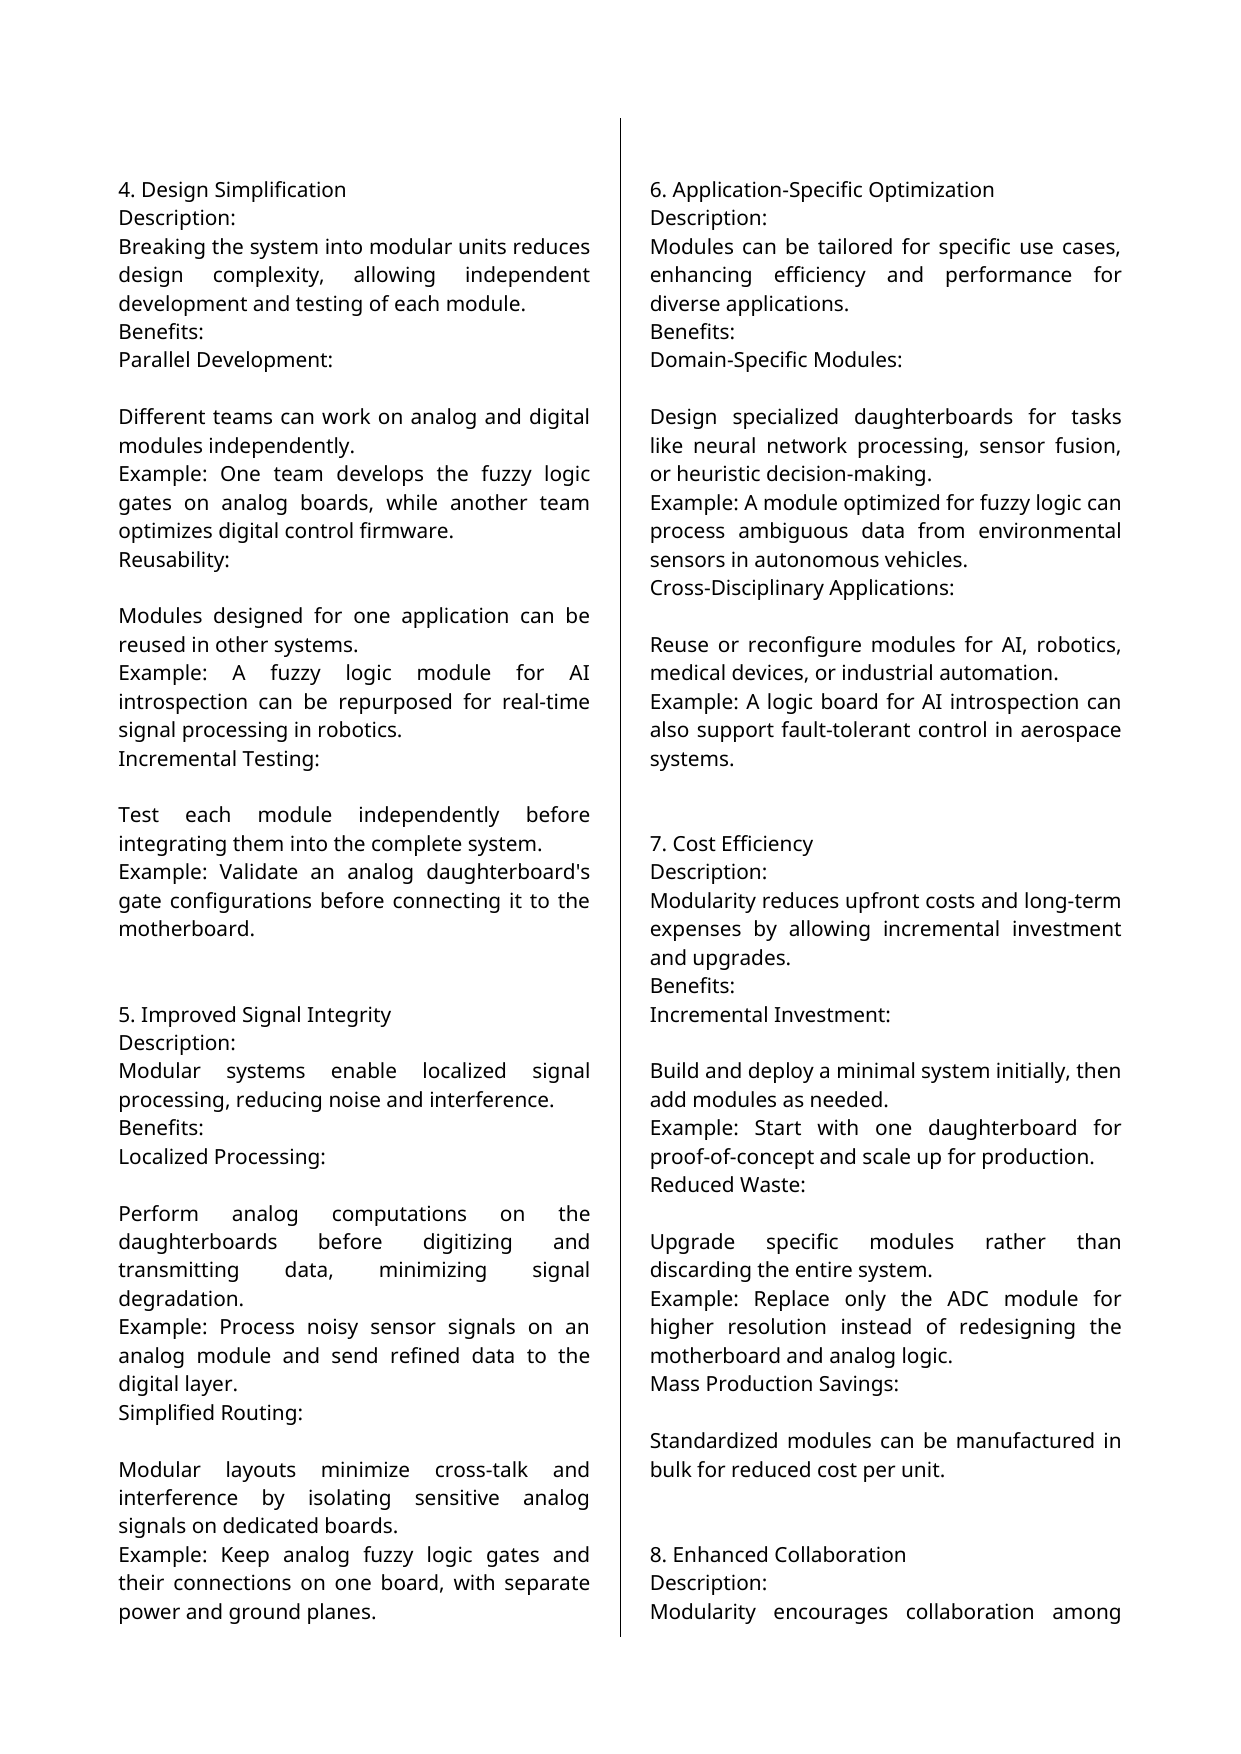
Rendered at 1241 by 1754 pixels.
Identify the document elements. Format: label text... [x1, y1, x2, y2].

text Standardized modules can be manufactured in bulk for reduced cost per unit. [649, 1426, 1122, 1483]
text 6. Application-Specific Optimization [649, 175, 1122, 203]
text Modularity reduces upfront costs and long-term expenses by allowing incremental investment and upgrades. [649, 886, 1122, 971]
text Description: [118, 203, 591, 232]
text Reuse or reconfigure modules for AI, robotics, medical devices, or industrial automation. [649, 630, 1122, 687]
text Design specialized daughterboards for tasks like neural network processing, sensor fusion, or heuristic decision-making. [649, 402, 1122, 488]
text Example: A logic board for AI introspection can also support fault-tolerant control in aerospace systems. [649, 687, 1122, 772]
text Benefits: [649, 971, 1122, 1000]
text Modular layouts minimize cross-talk and interference by isolating sensitive analog signals on dedicated boards. [118, 1455, 591, 1540]
text 7. Cost Efficiency [649, 829, 1122, 857]
text Description: [649, 203, 1122, 232]
text Different teams can work on analog and digital modules independently. [118, 402, 591, 459]
text Test each module independently before integrating them into the complete system. [118, 801, 591, 857]
text Example: Replace only the ADC module for higher resolution instead of redesigning the motherboard and analog logic. [649, 1284, 1122, 1369]
text Example: One team develops the fuzzy logic gates on analog boards, while another team optimizes digital control firmware. [118, 459, 591, 545]
text Upgrade specific modules rather than discarding the entire system. [649, 1227, 1122, 1284]
text Breaking the system into modular units reduces design complexity, allowing independent development and testing of each module. [118, 232, 591, 317]
text Description: [649, 1568, 1122, 1597]
text Modularity encourages collaboration among [649, 1597, 1122, 1625]
text Reusability: [118, 545, 591, 573]
text 4. Design Simplification [118, 175, 591, 203]
text Description: [649, 857, 1122, 886]
text Modular systems enable localized signal processing, reducing noise and interference. [118, 1057, 591, 1113]
text Example: Process noisy sensor signals on an analog module and send refined data to the digital layer. [118, 1312, 591, 1398]
text Localized Processing: [118, 1142, 591, 1170]
text Parallel Development: [118, 346, 591, 374]
text 8. Enhanced Collaboration [649, 1540, 1122, 1568]
text Example: Keep analog fuzzy logic gates and their connections on one board, with separate power and ground planes. [118, 1540, 591, 1625]
text Incremental Investment: [649, 1000, 1122, 1028]
text Example: Start with one daughterboard for proof-of-concept and scale up for production. [649, 1113, 1122, 1170]
text Benefits: [118, 317, 591, 346]
text Incremental Testing: [118, 744, 591, 772]
text 5. Improved Signal Integrity [118, 1000, 591, 1028]
text Reduced Waste: [649, 1170, 1122, 1199]
text Simplified Routing: [118, 1398, 591, 1426]
text Modules can be tailored for specific use cases, enhancing efficiency and performance for diverse applications. [649, 232, 1122, 317]
text Build and deploy a minimal system initially, then add modules as needed. [649, 1057, 1122, 1113]
text Benefits: [649, 317, 1122, 346]
text Example: A fuzzy logic module for AI introspection can be repurposed for real-time signal processing in robotics. [118, 658, 591, 744]
text Mass Production Savings: [649, 1369, 1122, 1398]
text Cross-Disciplinary Applications: [649, 573, 1122, 602]
text Domain-Specific Modules: [649, 346, 1122, 374]
text Modules designed for one application can be reused in other systems. [118, 602, 591, 658]
text Perform analog computations on the daughterboards before digitizing and transmitting data, minimizing signal degradation. [118, 1199, 591, 1312]
text Description: [118, 1028, 591, 1057]
text Example: Validate an analog daughterboard's gate configurations before connecting it to the motherboard. [118, 857, 591, 943]
text Benefits: [118, 1113, 591, 1142]
text Example: A module optimized for fuzzy logic can process ambiguous data from environmental sensors in autonomous vehicles. [649, 488, 1122, 573]
